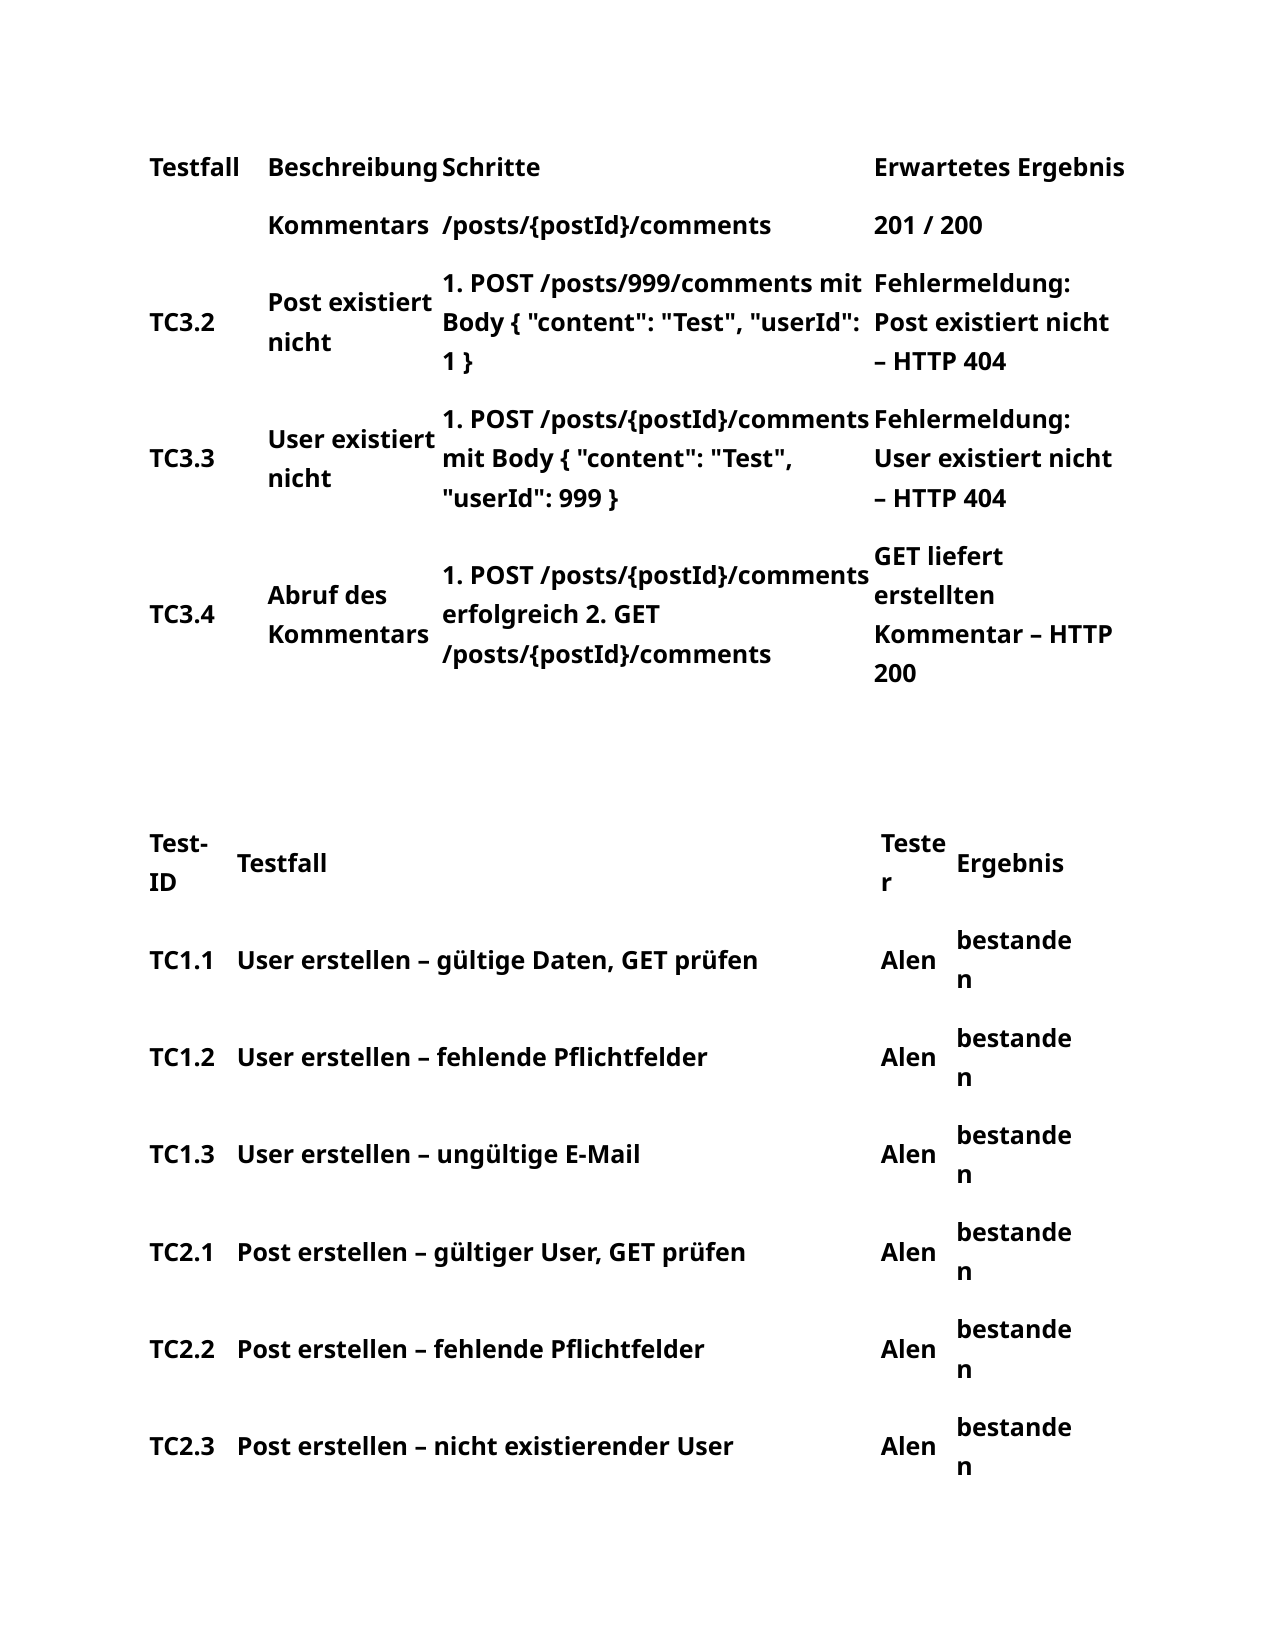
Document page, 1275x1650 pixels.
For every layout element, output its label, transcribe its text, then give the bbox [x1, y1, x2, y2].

table_cell User erstellen – gültige Daten, GET prüfen [235, 921, 879, 1019]
table_cell bestanden [955, 1311, 1084, 1408]
table_cell Fehlermeldung: User existiert nicht – HTTP 404 [872, 400, 1127, 537]
table_header Testfall [148, 148, 266, 206]
table_cell Fehlermeldung: Post existiert nicht – HTTP 404 [872, 264, 1127, 400]
table_cell TC2.1 [148, 1213, 235, 1311]
table_cell bestanden [955, 1116, 1084, 1213]
table_cell 1. POST /posts/{postId}/comments mit Body { "content": "Test", "userId": 999 } [440, 400, 872, 537]
table_cell bestanden [955, 1019, 1084, 1116]
table_cell User existiert nicht [266, 400, 440, 537]
table_cell Post existiert nicht [266, 264, 440, 400]
table_cell GET liefert erstellten Kommentar – HTTP 200 [872, 537, 1127, 712]
table_cell TC1.3 [148, 1116, 235, 1213]
table_cell User erstellen – fehlende Pflichtfelder [235, 1019, 879, 1116]
table_cell Alen [879, 1213, 954, 1311]
table_header Beschreibung [266, 148, 440, 206]
table_cell Alen [879, 921, 954, 1019]
table_cell TC2.3 [148, 1408, 235, 1505]
table_cell TC1.2 [148, 1019, 235, 1116]
table_cell Abruf des Kommentars [266, 537, 440, 712]
table_cell User erstellen – ungültige E-Mail [235, 1116, 879, 1213]
table_cell Post erstellen – gültiger User, GET prüfen [235, 1213, 879, 1311]
table_header Erwartetes Ergebnis [872, 148, 1127, 206]
table_header Ergebnis [955, 824, 1084, 921]
table_cell Alen [879, 1408, 954, 1505]
table_cell Alen [879, 1019, 954, 1116]
table_cell Alen [879, 1116, 954, 1213]
table_cell bestanden [955, 1408, 1084, 1505]
table_cell 201 / 200 [872, 206, 1127, 264]
table_cell 1. POST /posts/999/comments mit Body { "content": "Test", "userId": 1 } [440, 264, 872, 400]
table_header Schritte [440, 148, 872, 206]
table_cell TC3.3 [148, 400, 266, 537]
table_header Tester [879, 824, 954, 921]
table_cell Post erstellen – fehlende Pflichtfelder [235, 1311, 879, 1408]
table_cell TC1.1 [148, 921, 235, 1019]
table_cell TC3.2 [148, 264, 266, 400]
table_cell TC2.2 [148, 1311, 235, 1408]
table_cell [148, 206, 266, 264]
table_cell Kommentars [266, 206, 440, 264]
table_cell 1. POST /posts/{postId}/comments erfolgreich 2. GET /posts/{postId}/comments [440, 537, 872, 712]
table_cell bestanden [955, 921, 1084, 1019]
table_cell bestanden [955, 1213, 1084, 1311]
table_cell Alen [879, 1311, 954, 1408]
table_cell /posts/{postId}/comments [440, 206, 872, 264]
table_header Test-ID [148, 824, 235, 921]
table_cell Post erstellen – nicht existierender User [235, 1408, 879, 1505]
table_header Testfall [235, 824, 879, 921]
table_cell TC3.4 [148, 537, 266, 712]
